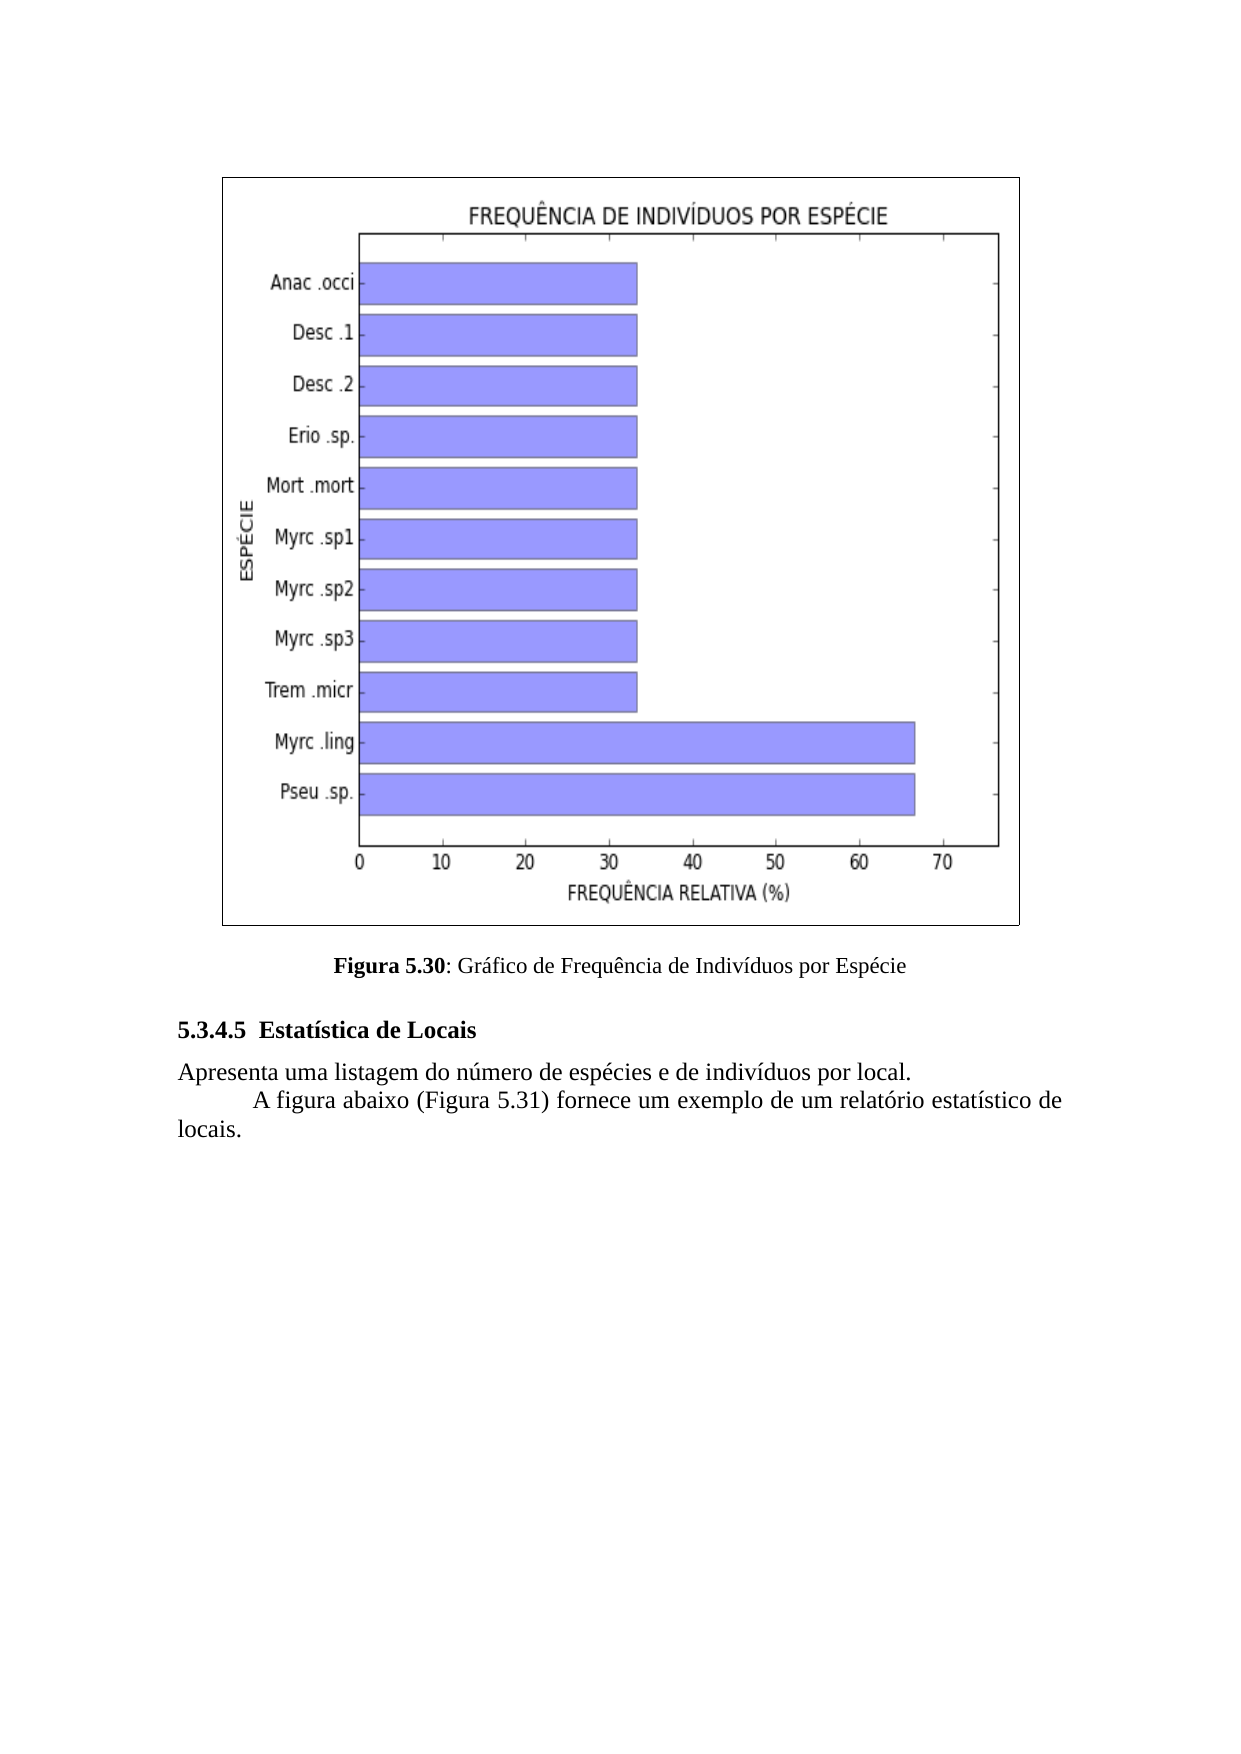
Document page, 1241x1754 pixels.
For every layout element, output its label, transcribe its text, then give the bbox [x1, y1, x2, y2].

text A figura abaixo (Figura 5.31) fornece um exemplo de um relatório estatístico de locais. [177, 1086, 1063, 1143]
text Apresenta uma listagem do número de espécies e de indivíduos por local. [177, 1057, 1063, 1086]
text Figura 5.30: Gráfico de Frequência de Indivíduos por Espécie [177, 177, 1063, 978]
picture [224, 180, 1016, 923]
subtitle 5.3.4.5 Estatística de Locais [177, 1016, 1063, 1044]
